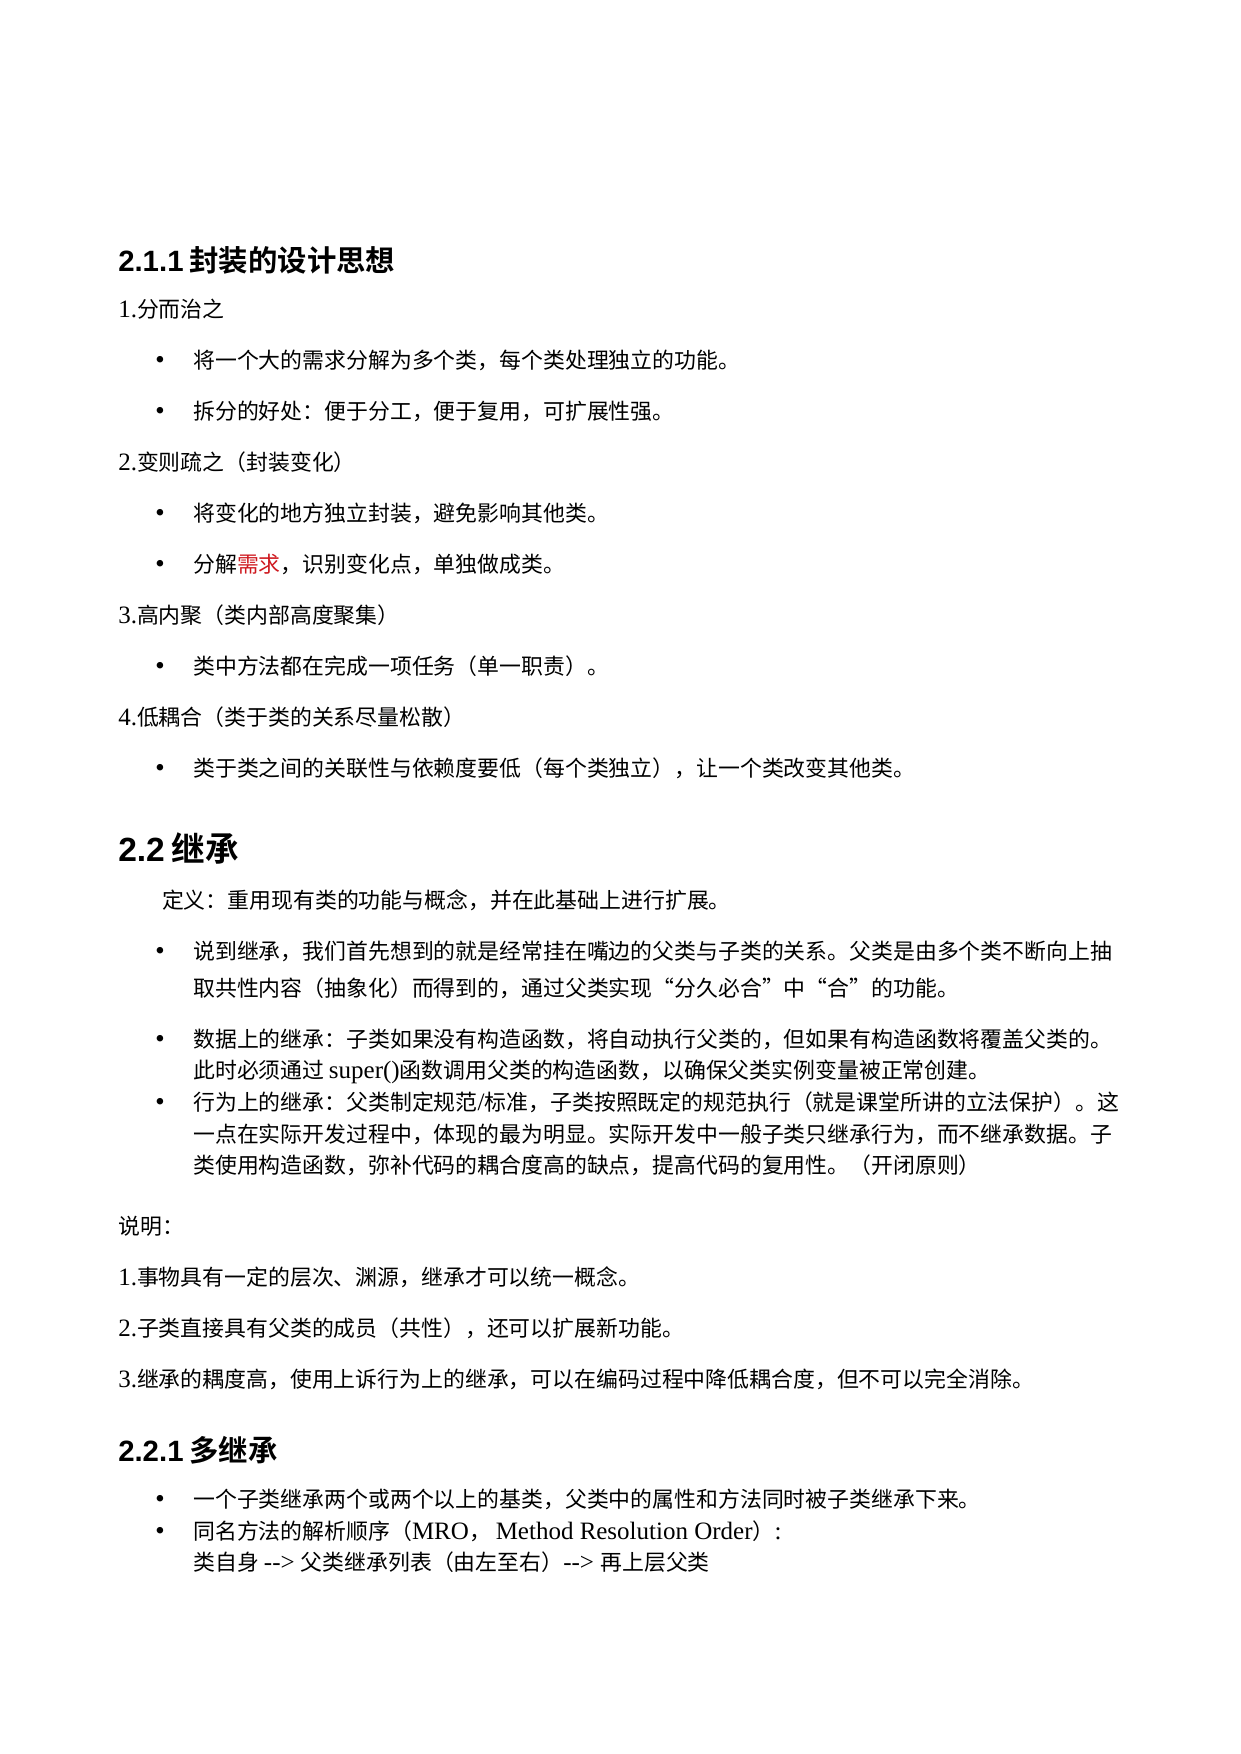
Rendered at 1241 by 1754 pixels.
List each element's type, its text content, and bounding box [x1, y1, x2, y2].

subtitle 2.2继承 [118, 822, 1122, 871]
list 类中方法都在完成一项任务（单一职责）。 [156, 649, 1122, 680]
list 说到继承，我们首先想到的就是经常挂在嘴边的父类与子类的关系。父类是由多个类不断向上抽取共性内容（抽象化）而得到的，通过父类实现“分久必合”中“合”的功能。 [156, 934, 1122, 1002]
subtitle 2.2.1多继承 [118, 1427, 1122, 1469]
text 4.低耦合（类于类的关系尽量松散） [118, 700, 1122, 731]
subtitle 2.1.1封装的设计思想 [118, 237, 1122, 280]
list 类于类之间的关联性与依赖度要低（每个类独立），让一个类改变其他类。 [156, 751, 1122, 782]
list 数据上的继承：子类如果没有构造函数，将自动执行父类的，但如果有构造函数将覆盖父类的。此时必须通过super()函数调用父类的构造函数，以确保父类实例变量被正常创建。 [156, 1022, 1122, 1085]
text 1.分而治之 [118, 292, 1122, 324]
list 拆分的好处：便于分工，便于复用，可扩展性强。 [156, 394, 1122, 426]
list 行为上的继承：父类制定规范/标准，子类按照既定的规范执行（就是课堂所讲的立法保护）。这一点在实际开发过程中，体现的最为明显。实际开发中一般子类只继承行为，而不继承数据。子类使用构造函数，弥补代码的耦合度高的缺点，提高代码的复用性。（开闭原则） [156, 1085, 1122, 1180]
text 2.子类直接具有父类的成员（共性），还可以扩展新功能。 [118, 1311, 1122, 1342]
list 分解需求，识别变化点，单独做成类。 [156, 547, 1122, 578]
list 将变化的地方独立封装，避免影响其他类。 [156, 496, 1122, 528]
text 2.变则疏之（封装变化） [118, 445, 1122, 477]
text 3.高内聚（类内部高度聚集） [118, 598, 1122, 629]
list 一个子类继承两个或两个以上的基类，父类中的属性和方法同时被子类继承下来。 [156, 1482, 1122, 1514]
text 3.继承的耦度高，使用上诉行为上的继承，可以在编码过程中降低耦合度，但不可以完全消除。 [118, 1362, 1122, 1393]
text 1.事物具有一定的层次、渊源，继承才可以统一概念。 [118, 1260, 1122, 1291]
list 将一个大的需求分解为多个类，每个类处理独立的功能。 [156, 343, 1122, 375]
list 类自身 --> 父类继承列表（由左至右）--> 再上层父类 [156, 1545, 1122, 1577]
list 同名方法的解析顺序（MRO， Method Resolution Order）: [156, 1514, 1122, 1545]
text 定义：重用现有类的功能与概念，并在此基础上进行扩展。 [118, 883, 1122, 915]
text 说明： [118, 1209, 1122, 1240]
